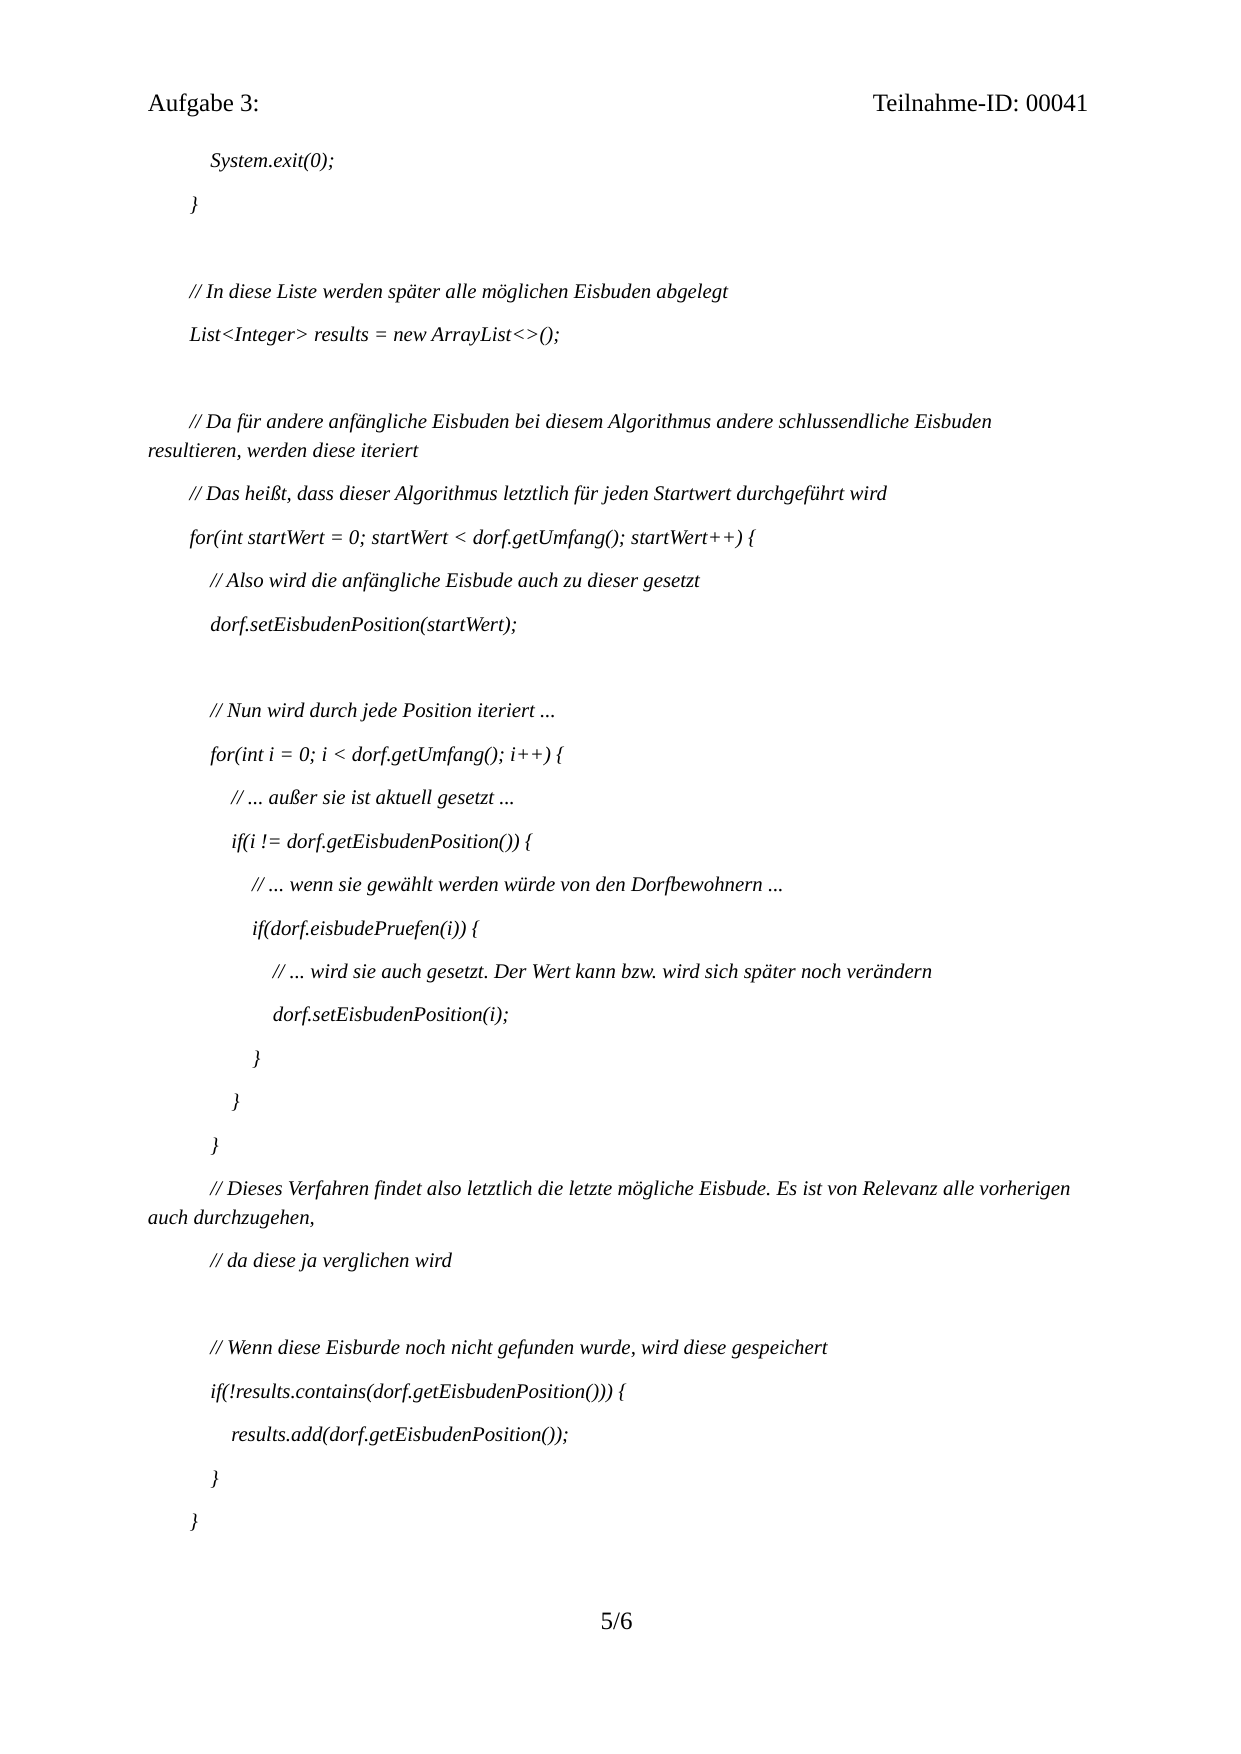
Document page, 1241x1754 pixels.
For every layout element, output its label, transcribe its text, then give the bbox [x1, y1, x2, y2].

text System.exit(0); [148, 148, 1093, 172]
text if(!results.contains(dorf.getEisbudenPosition())) { [148, 1379, 1093, 1403]
text // ... wenn sie gewählt werden würde von den Dorfbewohnern ... [148, 872, 1093, 896]
text // Da für andere anfängliche Eisbuden bei diesem Algorithmus andere schlussendliche Eisbuden resultieren, werden diese iteriert [148, 409, 1093, 462]
text List<Integer> results = new ArrayList<>(); [148, 322, 1093, 346]
text // Das heißt, dass dieser Algorithmus letztlich für jeden Startwert durchgeführt wird [148, 481, 1093, 505]
text for(int i = 0; i < dorf.getUmfang(); i++) { [148, 742, 1093, 766]
text for(int startWert = 0; startWert < dorf.getUmfang(); startWert++) { [148, 524, 1093, 549]
text } [148, 1509, 1093, 1533]
text // Dieses Verfahren findet also letztlich die letzte mögliche Eisbude. Es ist von Relevanz alle vorherigen auch durchzugehen, [148, 1176, 1093, 1229]
text results.add(dorf.getEisbudenPosition()); [148, 1422, 1093, 1446]
text } [148, 1046, 1093, 1070]
text } [148, 1089, 1093, 1113]
text // ... außer sie ist aktuell gesetzt ... [148, 785, 1093, 809]
text if(i != dorf.getEisbudenPosition()) { [148, 829, 1093, 853]
text // ... wird sie auch gesetzt. Der Wert kann bzw. wird sich später noch verändern [148, 959, 1093, 983]
text // In diese Liste werden später alle möglichen Eisbuden abgelegt [148, 278, 1093, 303]
text dorf.setEisbudenPosition(i); [148, 1002, 1093, 1026]
text // Nun wird durch jede Position iteriert ... [148, 698, 1093, 722]
text // da diese ja verglichen wird [148, 1248, 1093, 1272]
text } [148, 1133, 1093, 1157]
text } [148, 1466, 1093, 1490]
text // Also wird die anfängliche Eisbude auch zu dieser gesetzt [148, 568, 1093, 592]
text if(dorf.eisbudePruefen(i)) { [148, 916, 1093, 939]
text // Wenn diese Eisburde noch nicht gefunden wurde, wird diese gespeichert [148, 1335, 1093, 1359]
text } [148, 192, 1093, 216]
text dorf.setEisbudenPosition(startWert); [148, 611, 1093, 636]
